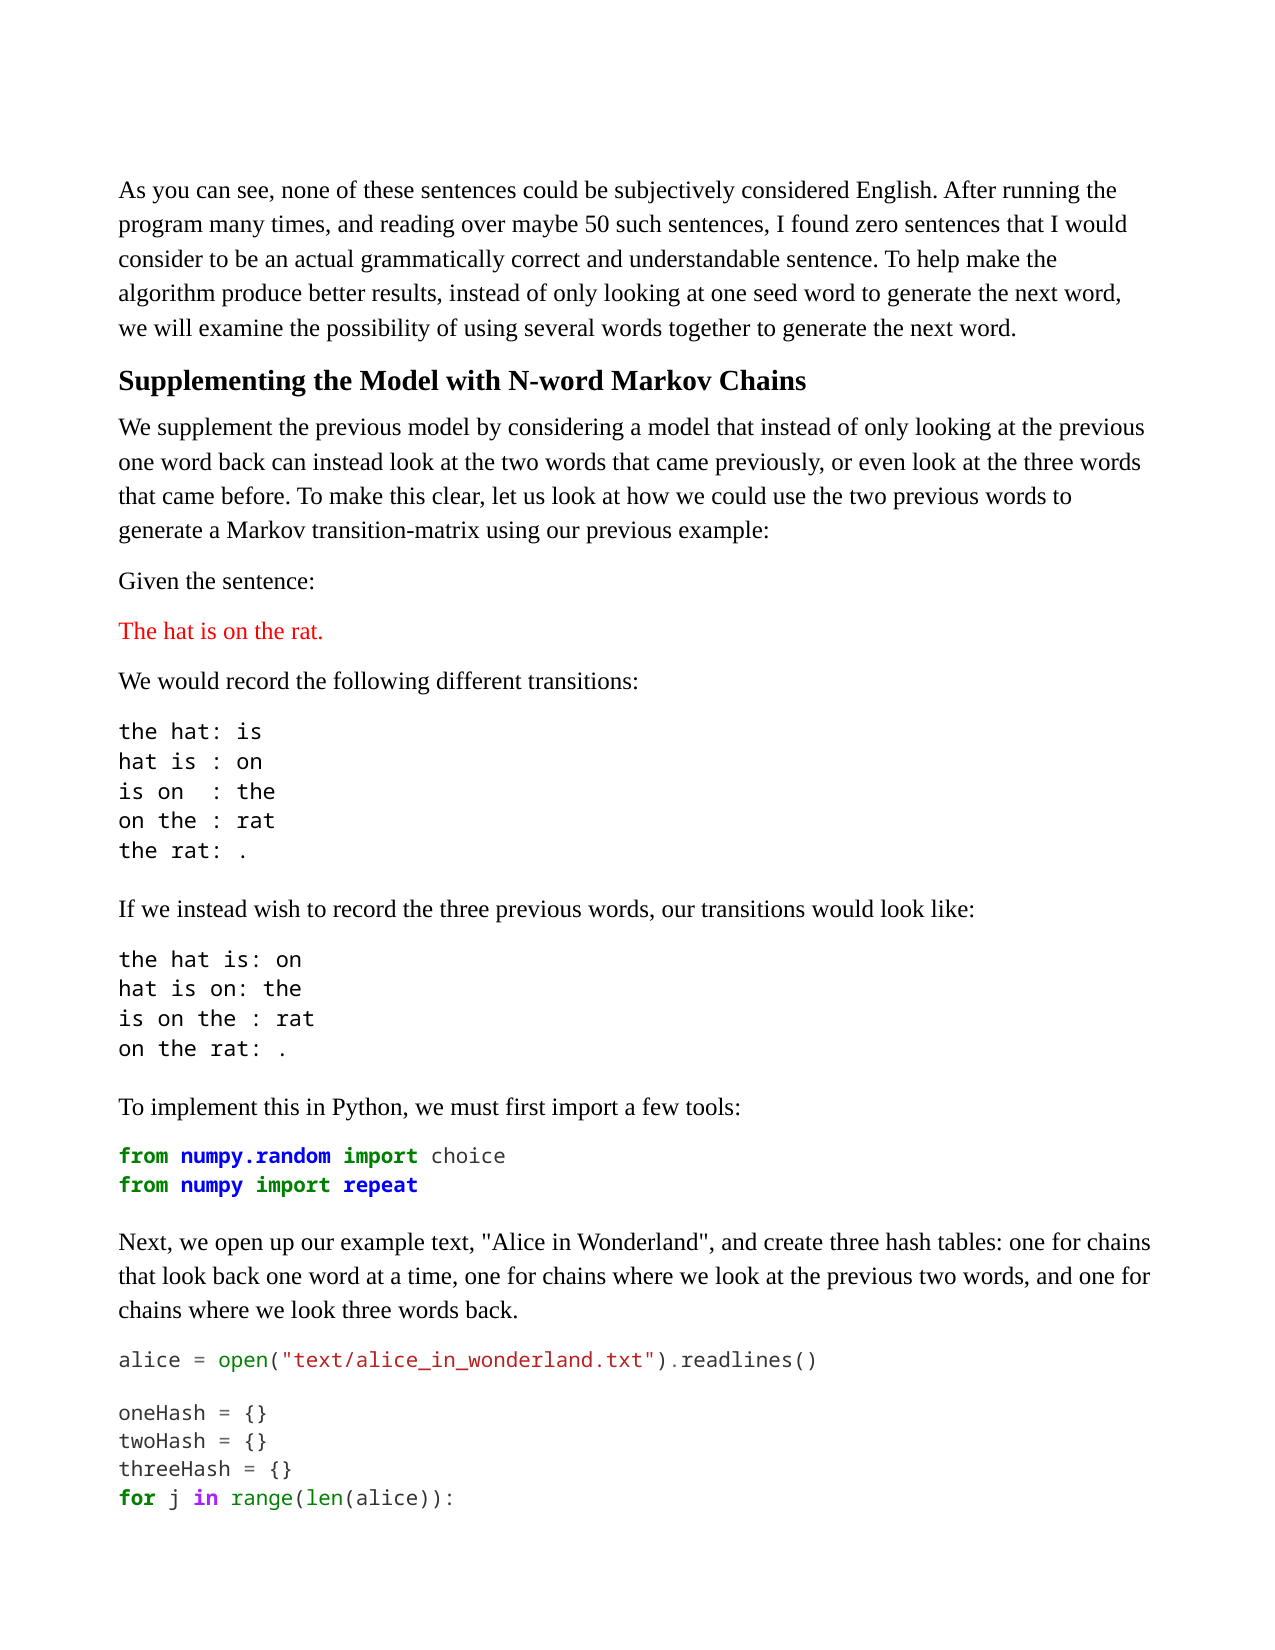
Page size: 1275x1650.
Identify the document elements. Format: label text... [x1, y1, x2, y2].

text If we instead wish to record the three previous words, our transitions would look like: [118, 894, 1157, 923]
text Supplementing the Model with N-word Markov Chains [118, 363, 1157, 397]
text We would record the following different transitions: [118, 666, 1157, 695]
text hat is on: the [118, 973, 1157, 1003]
text for j in range(len(alice)): [118, 1483, 1157, 1511]
text We supplement the previous model by considering a model that instead of only looking at the previous one word back can instead look at the two words that came previously, or even look at the three words that came before. To make this clear, let us look at how we could use the two previous words to generate a Markov transition-matrix using our previous example: [118, 412, 1157, 544]
text oneHash = {} [118, 1398, 1157, 1426]
text twoHash = {} [118, 1426, 1157, 1454]
text the rat: . [118, 835, 1157, 865]
text Given the sentence: [118, 566, 1157, 594]
text on the rat: . [118, 1033, 1157, 1063]
text on the : rat [118, 805, 1157, 835]
text is on the : rat [118, 1003, 1157, 1033]
text from numpy.random import choice [118, 1141, 1157, 1170]
text The hat is on the rat. [118, 616, 1157, 644]
text the hat: is [118, 716, 1157, 746]
text from numpy import repeat [118, 1170, 1157, 1198]
text To implement this in Python, we must first import a few tools: [118, 1092, 1157, 1121]
text alice = open("text/alice_in_wonderland.txt").readlines() [118, 1346, 1157, 1374]
text hat is : on [118, 746, 1157, 776]
text the hat is: on [118, 943, 1157, 973]
text As you can see, none of these sentences could be subjectively considered English. After running the program many times, and reading over maybe 50 such sentences, I found zero sentences that I would consider to be an actual grammatically correct and understandable sentence. To help make the algorithm produce better results, instead of only looking at one seed word to generate the next word, we will examine the possibility of using several words together to generate the next word. [118, 175, 1157, 342]
text threeHash = {} [118, 1454, 1157, 1483]
text is on : the [118, 776, 1157, 805]
text Next, we open up our example text, "Alice in Wonderland", and create three hash tables: one for chains that look back one word at a time, one for chains where we look at the previous two words, and one for chains where we look three words back. [118, 1227, 1157, 1324]
